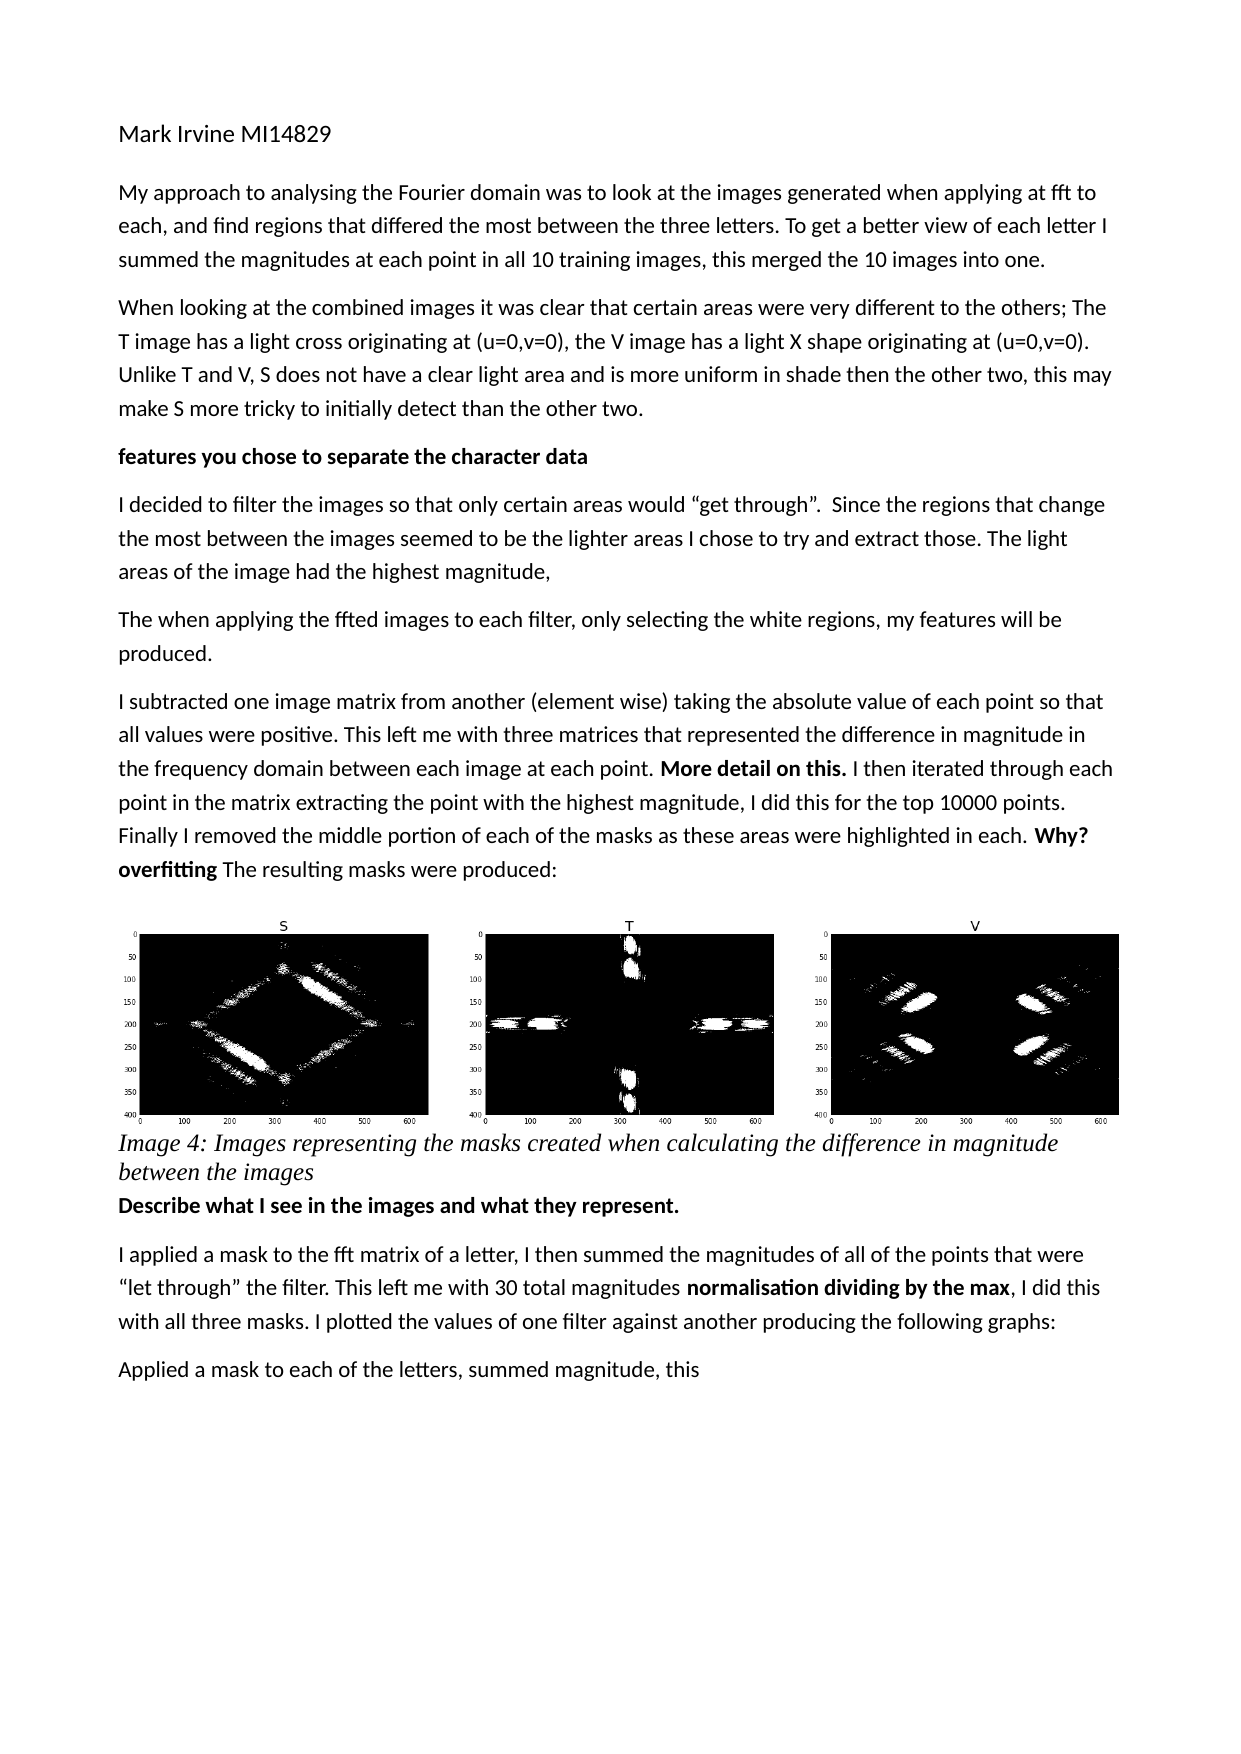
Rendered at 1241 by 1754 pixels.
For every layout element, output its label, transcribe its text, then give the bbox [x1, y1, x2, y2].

text My approach to analysing the Fourier domain was to look at the images generated when applying at fft to each, and find regions that differed the most between the three letters. To get a better view of each letter I summed the magnitudes at each point in all 10 training images, this merged the 10 images into one. [118, 178, 1122, 273]
text [118, 903, 1122, 915]
text Applied a mask to each of the letters, summed magnitude, this [118, 1355, 1122, 1383]
text Describe what I see in the images and what they represent. [118, 1186, 1122, 1219]
text I decided to filter the images so that only certain areas would “get through”. Since the regions that change the most between the images seemed to be the lighter areas I chose to try and extract those. The light areas of the image had the highest magnitude, [118, 490, 1122, 585]
text When looking at the combined images it was clear that certain areas were very different to the others; The T image has a light cross originating at (u=0,v=0), the V image has a light X shape originating at (u=0,v=0). Unlike T and V, S does not have a clear light area and is more uniform in shade then the other two, this may make S more tricky to initially detect than the other two. [118, 293, 1122, 422]
text features you chose to separate the character data [118, 442, 1122, 470]
text The when applying the ffted images to each filter, only selecting the white regions, my features will be produced. [118, 605, 1122, 667]
text I subtracted one image matrix from another (element wise) taking the absolute value of each point so that all values were positive. This left me with three matrices that represented the difference in magnitude in the frequency domain between each image at each point. More detail on this. I then iterated through each point in the matrix extracting the point with the highest magnitude, I did this for the top 10000 points. Finally I removed the middle portion of each of the masks as these areas were highlighted in each. Why? overfitting The resulting masks were produced: [118, 687, 1122, 883]
text Image 4: Images representing the masks created when calculating the difference in magnitude between the images [118, 1129, 1122, 1186]
text I applied a mask to the fft matrix of a letter, I then summed the magnitudes of all of the points that were “let through” the filter. This left me with 30 total magnitudes normalisation dividing by the max, I did this with all three masks. I plotted the values of one filter against another producing the following graphs: [118, 1240, 1122, 1335]
picture [118, 915, 1123, 1129]
